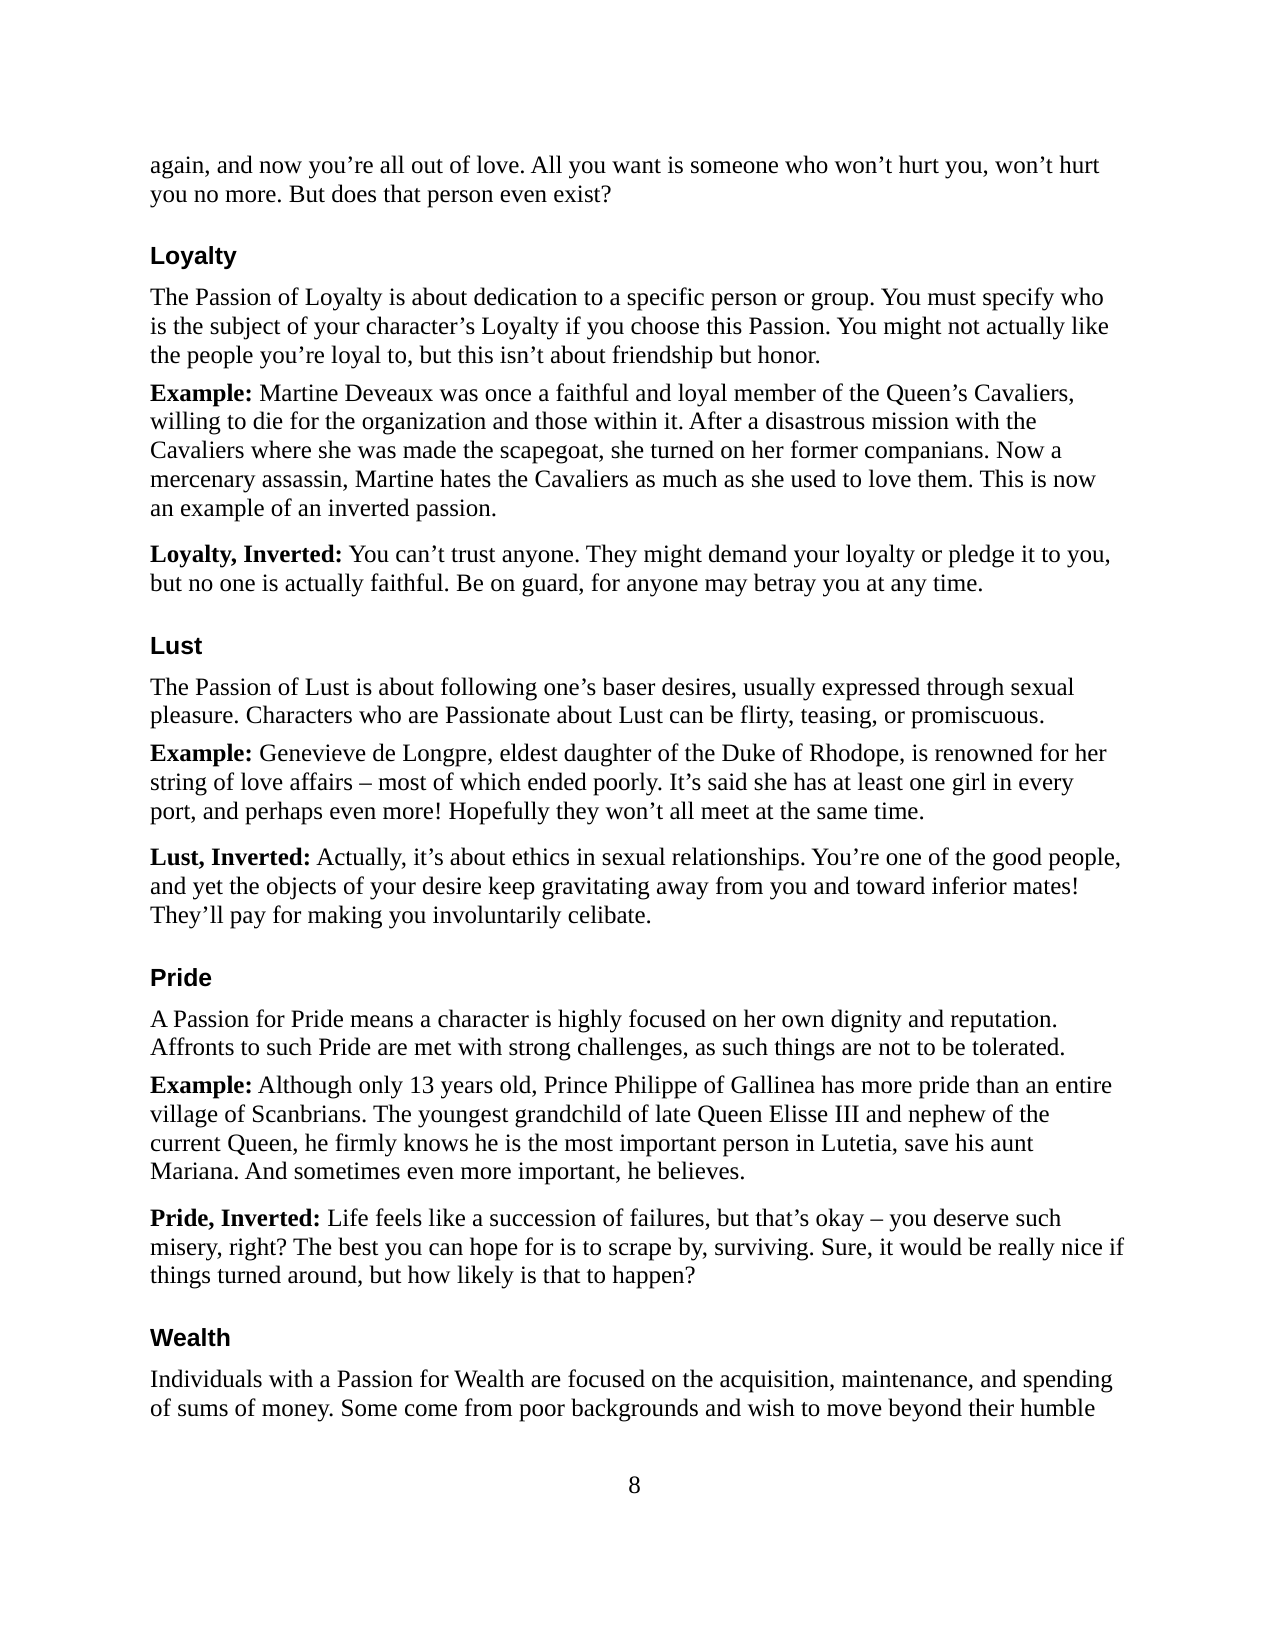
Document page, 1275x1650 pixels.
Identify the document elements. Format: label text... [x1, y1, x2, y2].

text The Passion of Lust is about following one’s baser desires, usually expressed through sexual pleasure. Characters who are Passionate about Lust can be flirty, teasing, or promiscuous. [150, 672, 1125, 729]
text Individuals with a Passion for Wealth are focused on the acquisition, maintenance, and spending of sums of money. Some come from poor backgrounds and wish to move beyond their humble [150, 1364, 1125, 1422]
subtitle Wealth [150, 1323, 1125, 1352]
text Example: Although only 13 years old, Prince Philippe of Gallinea has more pride than an entire village of Scanbrians. The youngest grandchild of late Queen Elisse III and nephew of the current Queen, he firmly knows he is the most important person in Lutetia, save his aunt Mariana. And sometimes even more important, he believes. [150, 1070, 1125, 1185]
text The Passion of Loyalty is about dedication to a specific person or group. You must specify who is the subject of your character’s Loyalty if you choose this Passion. You might not actually like the people you’re loyal to, but this isn’t about friendship but honor. [150, 282, 1125, 369]
text Example: Martine Deveaux was once a faithful and loyal member of the Queen’s Cavaliers, willing to die for the organization and those within it. After a disastrous mission with the Cavaliers where she was made the scapegoat, she turned on her former companians. Now a mercenary assassin, Martine hates the Cavaliers as much as she used to love them. This is now an example of an inverted passion. [150, 378, 1125, 521]
subtitle Lust [150, 631, 1125, 659]
subtitle Pride [150, 963, 1125, 991]
text A Passion for Pride means a character is highly focused on her own dignity and reputation. Affronts to such Pride are met with strong challenges, as such things are not to be tolerated. [150, 1004, 1125, 1061]
text Loyalty, Inverted: You can’t trust anyone. They might demand your loyalty or pledge it to you, but no one is actually faithful. Be on guard, for anyone may betray you at any time. [150, 539, 1125, 597]
text again, and now you’re all out of love. All you want is someone who won’t hurt you, won’t hurt you no more. But does that person even exist? [150, 150, 1125, 207]
text Pride, Inverted: Life feels like a succession of failures, but that’s okay – you deserve such misery, right? The best you can hope for is to scrape by, surviving. Sure, it would be really nice if things turned around, but how likely is that to happen? [150, 1203, 1125, 1289]
text Lust, Inverted: Actually, it’s about ethics in sexual relationships. You’re one of the good people, and yet the objects of your desire keep gravitating away from you and toward inferior mates! They’ll pay for making you involuntarily celibate. [150, 842, 1125, 929]
subtitle Loyalty [150, 241, 1125, 270]
text Example: Genevieve de Longpre, eldest daughter of the Duke of Rhodope, is renowned for her string of love affairs – most of which ended poorly. It’s said she has at least one girl in every port, and perhaps even more! Hopefully they won’t all meet at the same time. [150, 738, 1125, 824]
